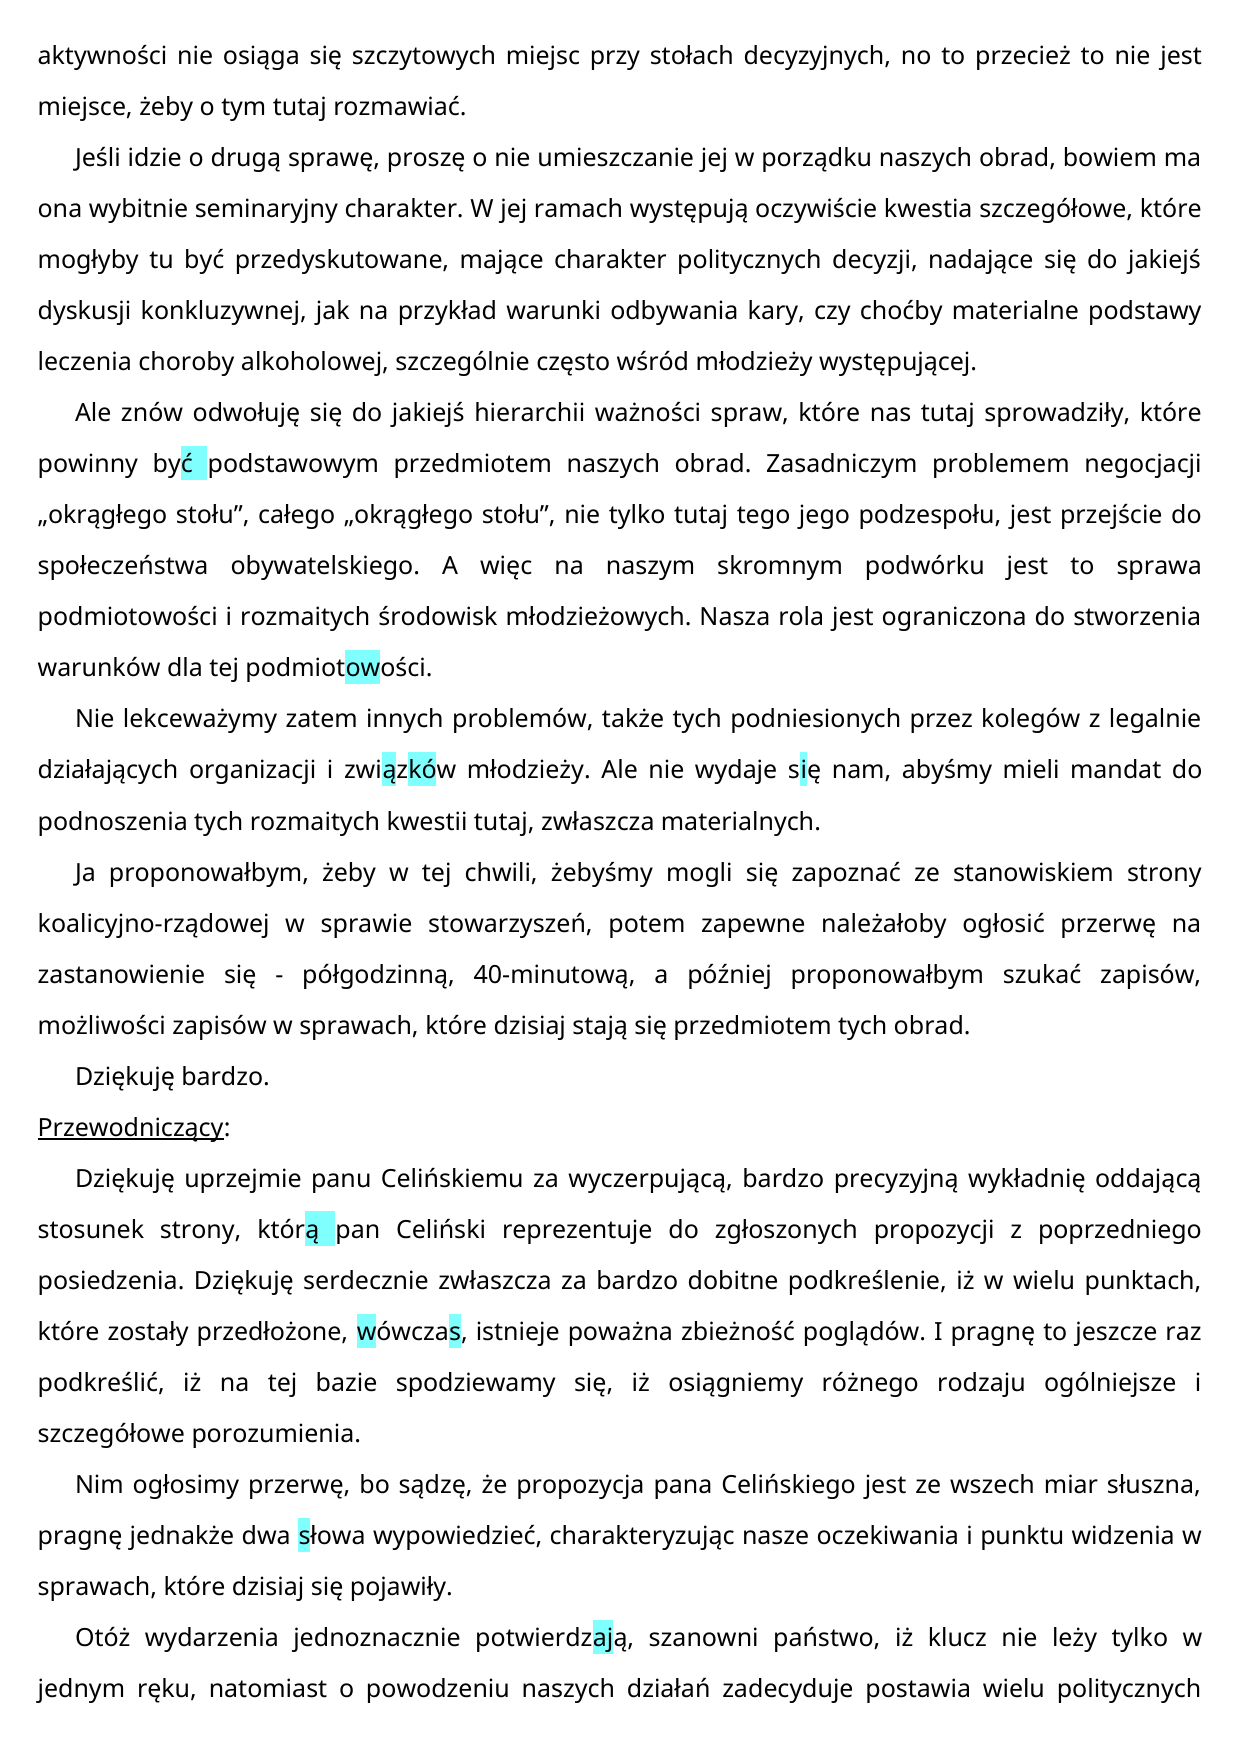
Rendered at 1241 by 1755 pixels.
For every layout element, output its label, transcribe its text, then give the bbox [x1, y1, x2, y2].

text aktywności nie osiąga się szczytowych miejsc przy stołach decyzyjnych, no to przecież to nie jest miejsce, żeby o tym tutaj rozmawiać. [37, 37, 1203, 123]
text Nie lekceważymy zatem innych problemów, także tych podniesionych przez kolegów z legalnie działających organizacji i związków młodzieży. Ale nie wydaje się nam, abyśmy mieli mandat do podnoszenia tych rozmaitych kwestii tutaj, zwłaszcza materialnych. [37, 701, 1203, 837]
text Ale znów odwołuję się do jakiejś hierarchii ważności spraw, które nas tutaj sprowadziły, które powinny być podstawowym przedmiotem naszych obrad. Zasadniczym problemem negocjacji „okrągłego stołu”, całego „okrągłego stołu”, nie tylko tutaj tego jego podzespołu, jest przejście do społeczeństwa obywatelskiego. A więc na naszym skromnym podwórku jest to sprawa podmiotowości i rozmaitych środowisk młodzieżowych. Nasza rola jest ograniczona do stworzenia warunków dla tej podmiotowości. [37, 395, 1203, 684]
text Nim ogłosimy przerwę, bo sądzę, że propozycja pana Celińskiego jest ze wszech miar słuszna, pragnę jednakże dwa słowa wypowiedzieć, charakteryzując nasze oczekiwania i punktu widzenia w sprawach, które dzisiaj się pojawiły. [37, 1467, 1203, 1603]
text Dziękuję bardzo. [37, 1058, 1203, 1092]
text Dziękuję uprzejmie panu Celińskiemu za wyczerpującą, bardzo precyzyjną wykładnię oddającą stosunek strony, którą pan Celiński reprezentuje do zgłoszonych propozycji z poprzedniego posiedzenia. Dziękuję serdecznie zwłaszcza za bardzo dobitne podkreślenie, iż w wielu punktach, które zostały przedłożone, wówczas, istnieje poważna zbieżność poglądów. I pragnę to jeszcze raz podkreślić, iż na tej bazie spodziewamy się, iż osiągniemy różnego rodzaju ogólniejsze i szczegółowe porozumienia. [37, 1160, 1203, 1450]
text Otóż wydarzenia jednoznacznie potwierdzają, szanowni państwo, iż klucz nie leży tylko w jednym ręku, natomiast o powodzeniu naszych działań zadecyduje postawia wielu politycznych [37, 1620, 1203, 1705]
text Jeśli idzie o drugą sprawę, proszę o nie umieszczanie jej w porządku naszych obrad, bowiem ma ona wybitnie seminaryjny charakter. W jej ramach występują oczywiście kwestia szczegółowe, które mogłyby tu być przedyskutowane, mające charakter politycznych decyzji, nadające się do jakiejś dyskusji konkluzywnej, jak na przykład warunki odbywania kary, czy choćby materialne podstawy leczenia choroby alkoholowej, szczególnie często wśród młodzieży występującej. [37, 139, 1203, 378]
text Ja proponowałbym, żeby w tej chwili, żebyśmy mogli się zapoznać ze stanowiskiem strony koalicyjno-rządowej w sprawie stowarzyszeń, potem zapewne należałoby ogłosić przerwę na zastanowienie się - półgodzinną, 40-minutową, a później proponowałbym szukać zapisów, możliwości zapisów w sprawach, które dzisiaj stają się przedmiotem tych obrad. [37, 854, 1203, 1041]
text Przewodniczący: [37, 1109, 1203, 1143]
